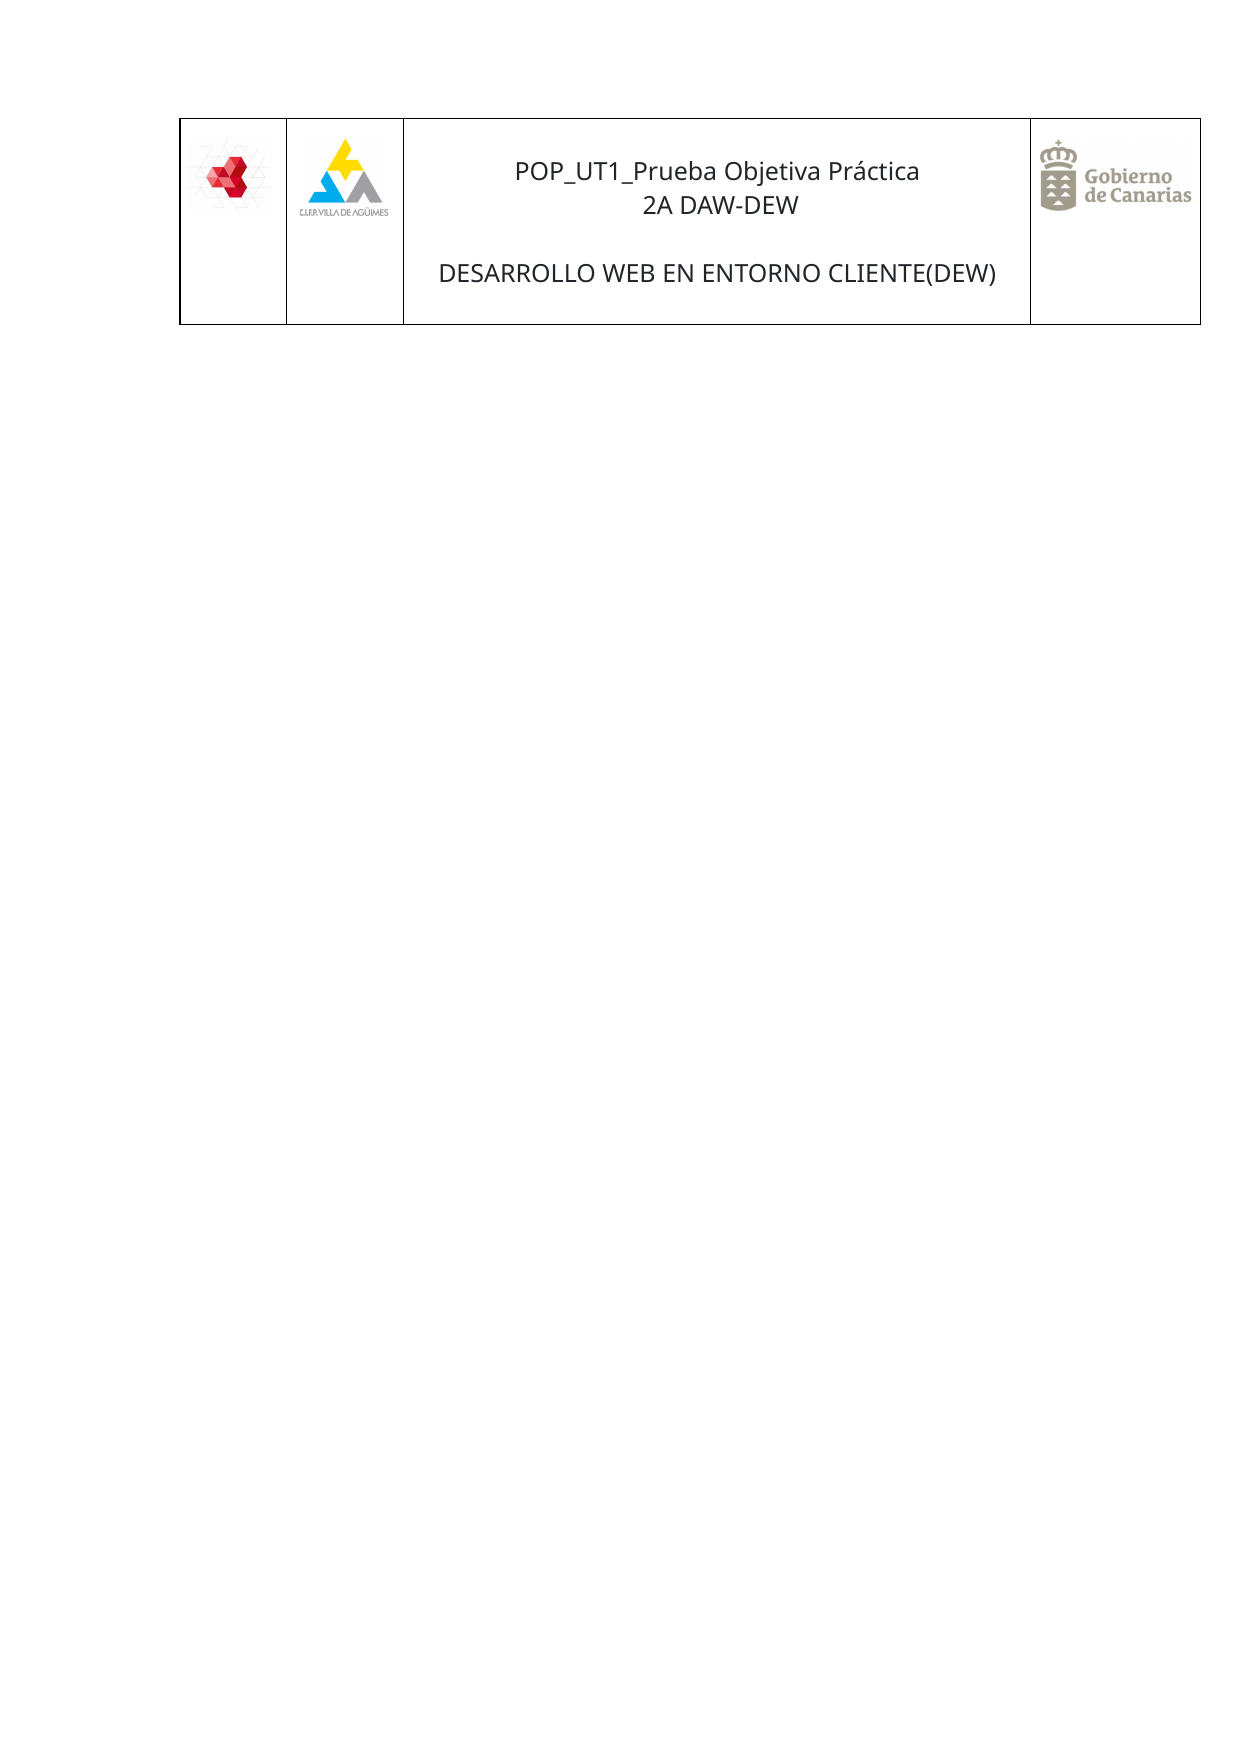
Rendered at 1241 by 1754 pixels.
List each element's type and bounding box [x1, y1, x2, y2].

picture [1037, 137, 1193, 212]
picture [187, 138, 273, 214]
picture [299, 138, 389, 217]
